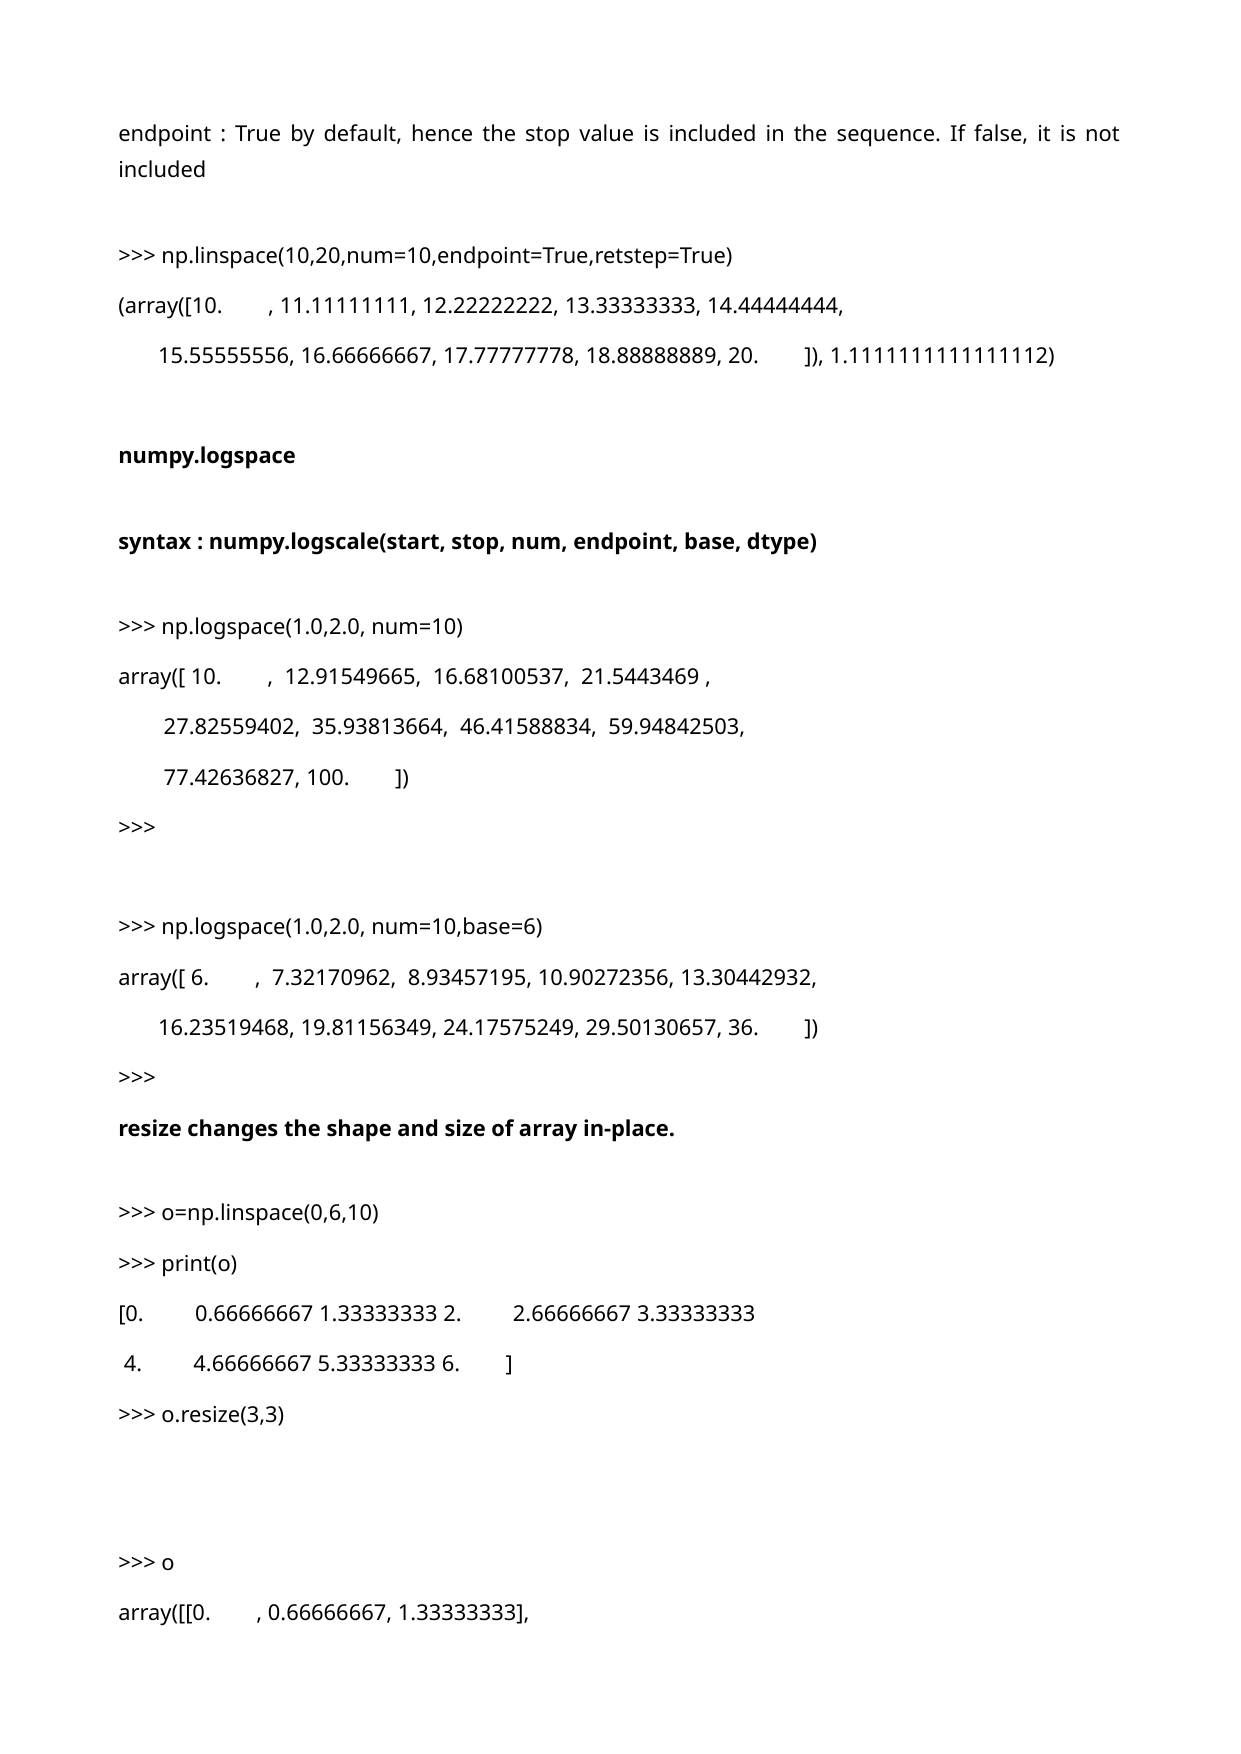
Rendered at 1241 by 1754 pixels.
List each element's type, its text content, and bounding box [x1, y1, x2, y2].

text >>> [118, 1062, 1122, 1092]
text [0. 0.66666667 1.33333333 2. 2.66666667 3.33333333 [118, 1298, 1122, 1328]
text endpoint : True by default, hence the stop value is included in the sequence. If false, it is not included [118, 118, 1122, 184]
text array([ 6. , 7.32170962, 8.93457195, 10.90272356, 13.30442932, [118, 962, 1122, 991]
text array([ 10. , 12.91549665, 16.68100537, 21.5443469 , [118, 661, 1122, 691]
text syntax : numpy.logscale(start, stop, num, endpoint, base, dtype) [118, 526, 1122, 556]
text >>> print(o) [118, 1248, 1122, 1277]
text 77.42636827, 100. ]) [118, 762, 1122, 791]
text >>> o=np.linspace(0,6,10) [118, 1197, 1122, 1227]
text 16.23519468, 19.81156349, 24.17575249, 29.50130657, 36. ]) [118, 1012, 1122, 1042]
text >>> np.logspace(1.0,2.0, num=10) [118, 611, 1122, 641]
text >>> o.resize(3,3) [118, 1399, 1122, 1428]
text >>> np.logspace(1.0,2.0, num=10,base=6) [118, 911, 1122, 941]
text array([[0. , 0.66666667, 1.33333333], [118, 1597, 1122, 1627]
text resize changes the shape and size of array in-place. [118, 1113, 1122, 1142]
text >>> o [118, 1547, 1122, 1577]
text 4. 4.66666667 5.33333333 6. ] [118, 1348, 1122, 1378]
text >>> [118, 812, 1122, 842]
text >>> np.linspace(10,20,num=10,endpoint=True,retstep=True) [118, 240, 1122, 270]
text 15.55555556, 16.66666667, 17.77777778, 18.88888889, 20. ]), 1.1111111111111112) [118, 341, 1122, 370]
text (array([10. , 11.11111111, 12.22222222, 13.33333333, 14.44444444, [118, 290, 1122, 320]
text 27.82559402, 35.93813664, 46.41588834, 59.94842503, [118, 711, 1122, 741]
text numpy.logspace [118, 440, 1122, 470]
